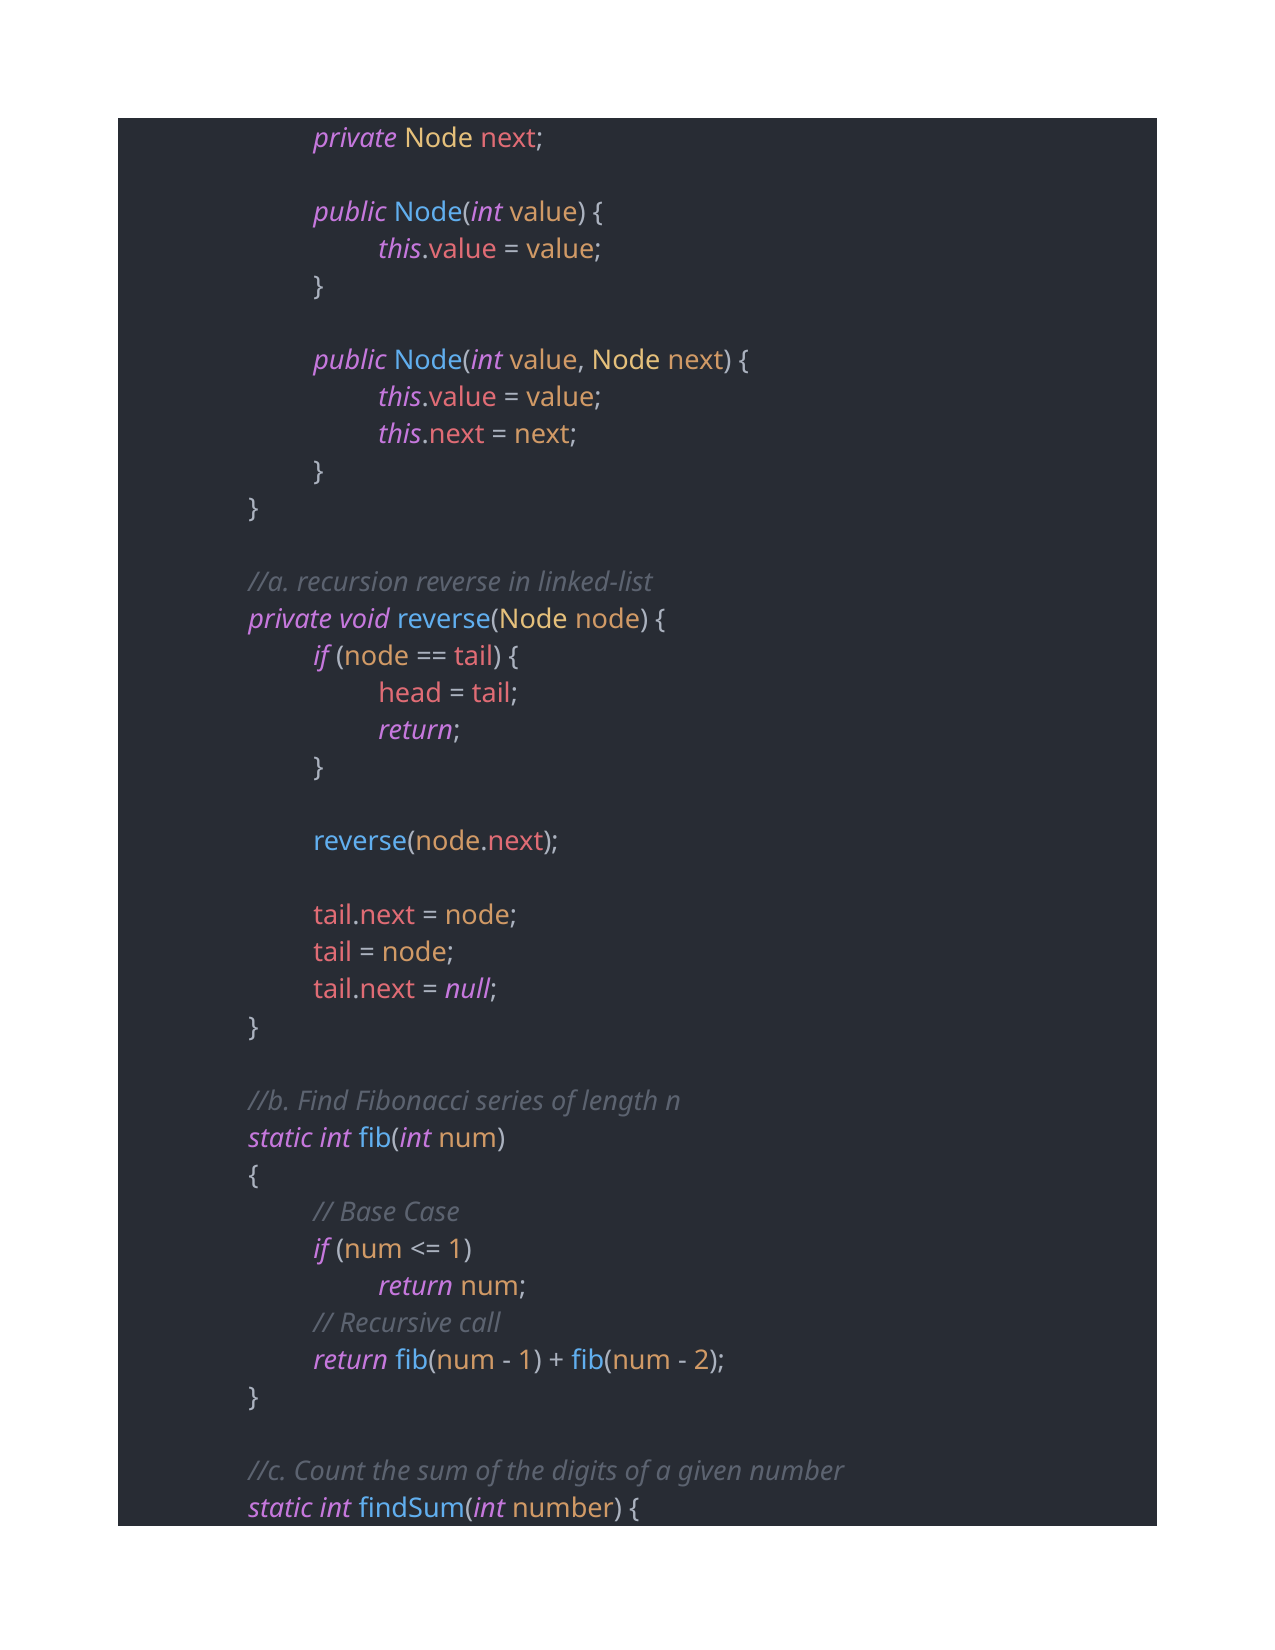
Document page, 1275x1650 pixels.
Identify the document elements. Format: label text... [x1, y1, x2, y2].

text //b. Find Fibonacci series of length n [118, 1081, 1157, 1118]
text public Node(int value) { [118, 192, 1157, 229]
text public Node(int value, Node next) { [118, 340, 1157, 377]
text return; [118, 711, 1157, 748]
text { [118, 1155, 1157, 1192]
text } [118, 488, 1157, 526]
text } [118, 748, 1157, 785]
text } [118, 451, 1157, 488]
text if (node == tail) { [118, 637, 1157, 674]
text } [118, 1007, 1157, 1044]
text static int fib(int num) [118, 1118, 1157, 1155]
text static int findSum(int number) { [118, 1489, 1157, 1526]
text tail.next = null; [118, 970, 1157, 1007]
text head = tail; [118, 674, 1157, 711]
text private Node next; [118, 118, 1157, 155]
text this.value = value; [118, 377, 1157, 414]
text this.next = next; [118, 414, 1157, 451]
text if (num <= 1) [118, 1229, 1157, 1266]
text private void reverse(Node node) { [118, 599, 1157, 637]
text // Recursive call [118, 1303, 1157, 1341]
text } [118, 266, 1157, 303]
text //a. recursion reverse in linked-list [118, 562, 1157, 599]
text reverse(node.next); [118, 822, 1157, 859]
text } [118, 1378, 1157, 1415]
text return num; [118, 1266, 1157, 1303]
text this.value = value; [118, 229, 1157, 266]
text //c. Count the sum of the digits of a given number [118, 1452, 1157, 1489]
text // Base Case [118, 1192, 1157, 1229]
text tail.next = node; [118, 896, 1157, 933]
text return fib(num - 1) + fib(num - 2); [118, 1341, 1157, 1378]
text tail = node; [118, 933, 1157, 970]
